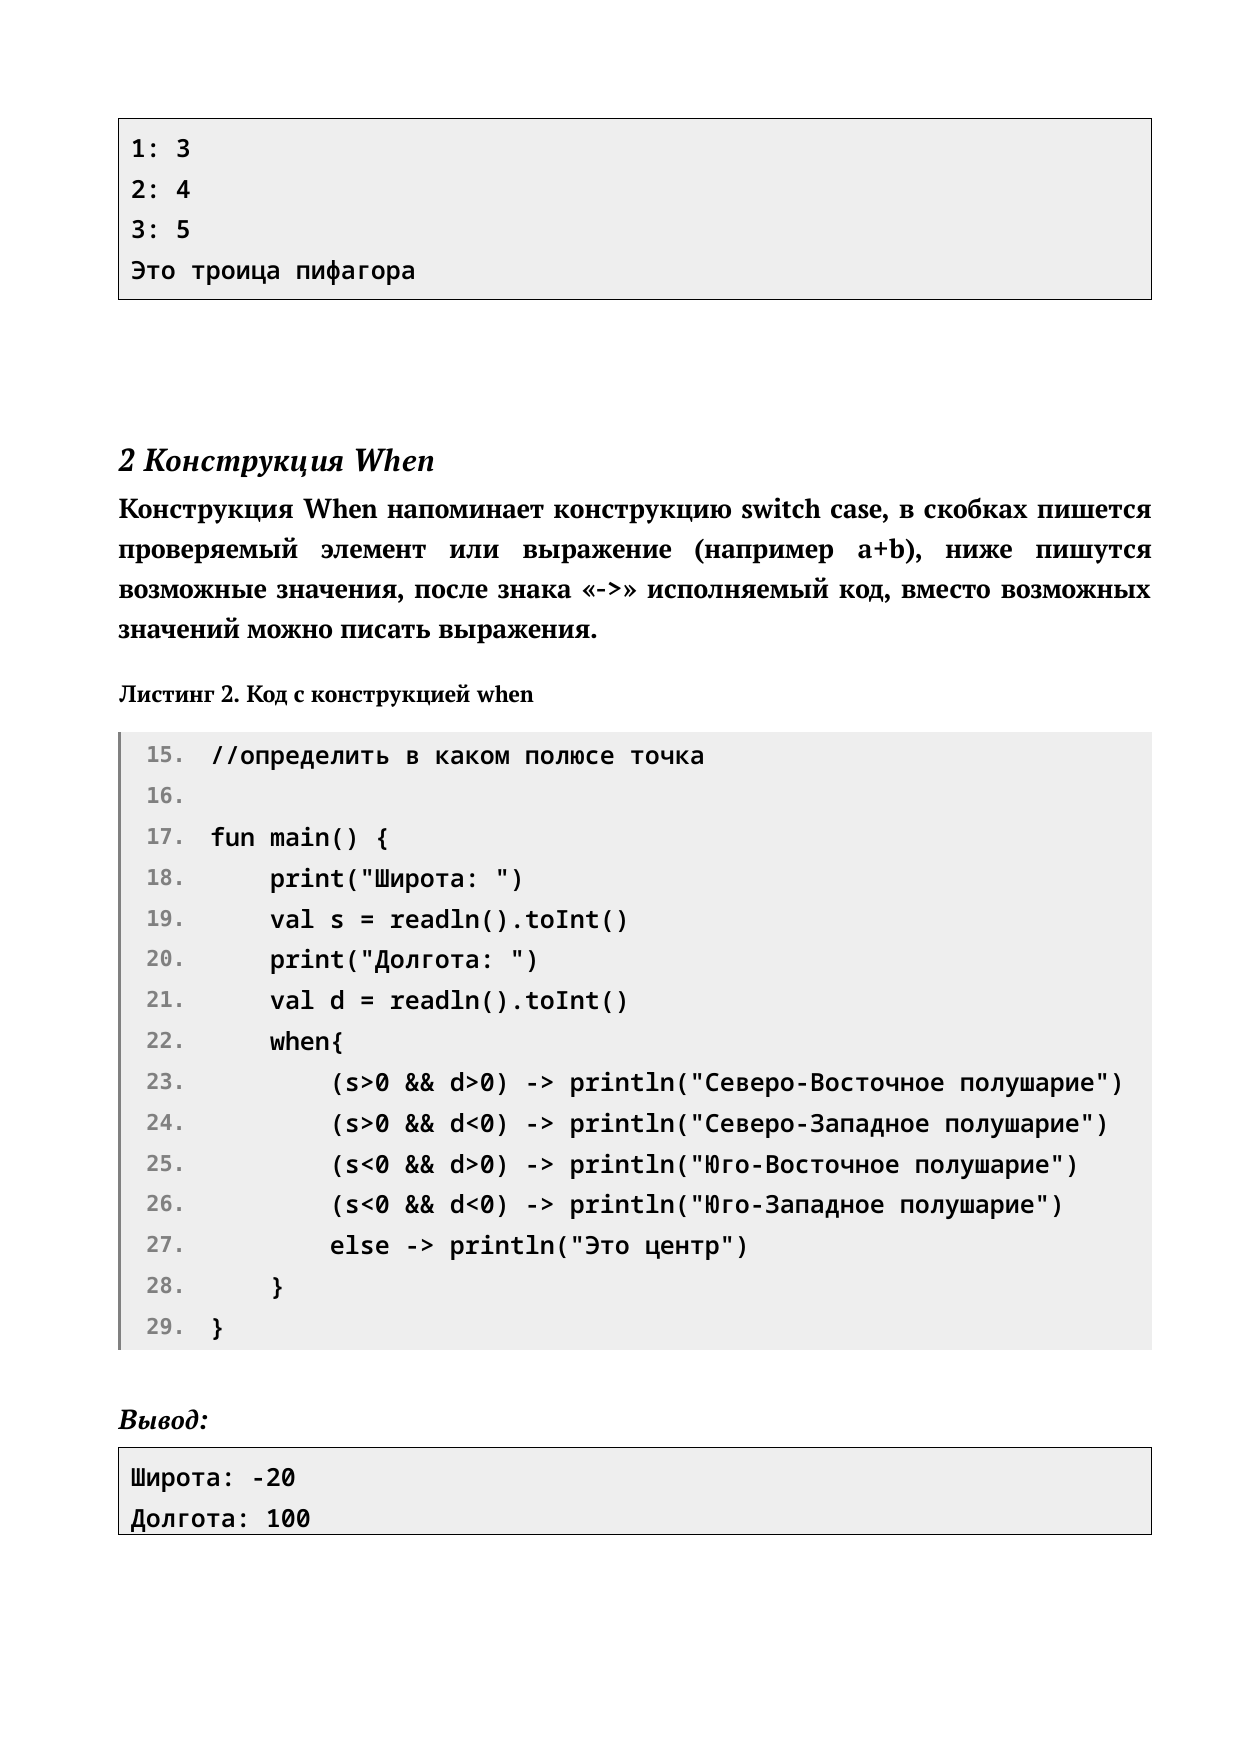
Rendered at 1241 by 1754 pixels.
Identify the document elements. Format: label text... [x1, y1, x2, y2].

list } [121, 1263, 1152, 1303]
list (s<0 && d<0) -> println("Юго-Западное полушарие") [121, 1181, 1152, 1221]
list fun main() { [121, 814, 1152, 854]
list val d = readln().toInt() [121, 977, 1152, 1017]
text Широта: -20 [119, 1448, 1151, 1488]
text Конструкция When напоминает конструкцию switch case, в скобках пишется проверяемый элемент или выражение (например a+b), ниже пишутся возможные значения, после знака «->» исполняемый код, вместо возможных значений можно писать выражения. [118, 491, 1152, 645]
list val s = readln().toInt() [121, 895, 1152, 935]
text Вывод: [118, 1402, 1152, 1435]
list (s>0 && d>0) -> println("Северо-Восточное полушарие") [121, 1059, 1152, 1099]
subtitle 2 Конструкция When [118, 440, 1152, 478]
text Долгота: 100 [119, 1488, 1151, 1534]
list (s<0 && d>0) -> println("Юго-Восточное полушарие") [121, 1140, 1152, 1180]
text 1: 3 [119, 119, 1151, 159]
list } [121, 1304, 1152, 1350]
text Это троица пифагора [119, 241, 1151, 299]
list (s>0 && d<0) -> println("Северо-Западное полушарие") [121, 1099, 1152, 1139]
text Листинг 2. Код с конструкцией when [118, 679, 1152, 708]
text 2: 4 [119, 159, 1151, 200]
list when{ [121, 1018, 1152, 1058]
list //определить в каком полюсе точка [121, 732, 1152, 772]
text 3: 5 [119, 200, 1151, 241]
list else -> println("Это центр") [121, 1222, 1152, 1262]
list print("Долгота: ") [121, 936, 1152, 976]
list print("Широта: ") [121, 854, 1152, 894]
